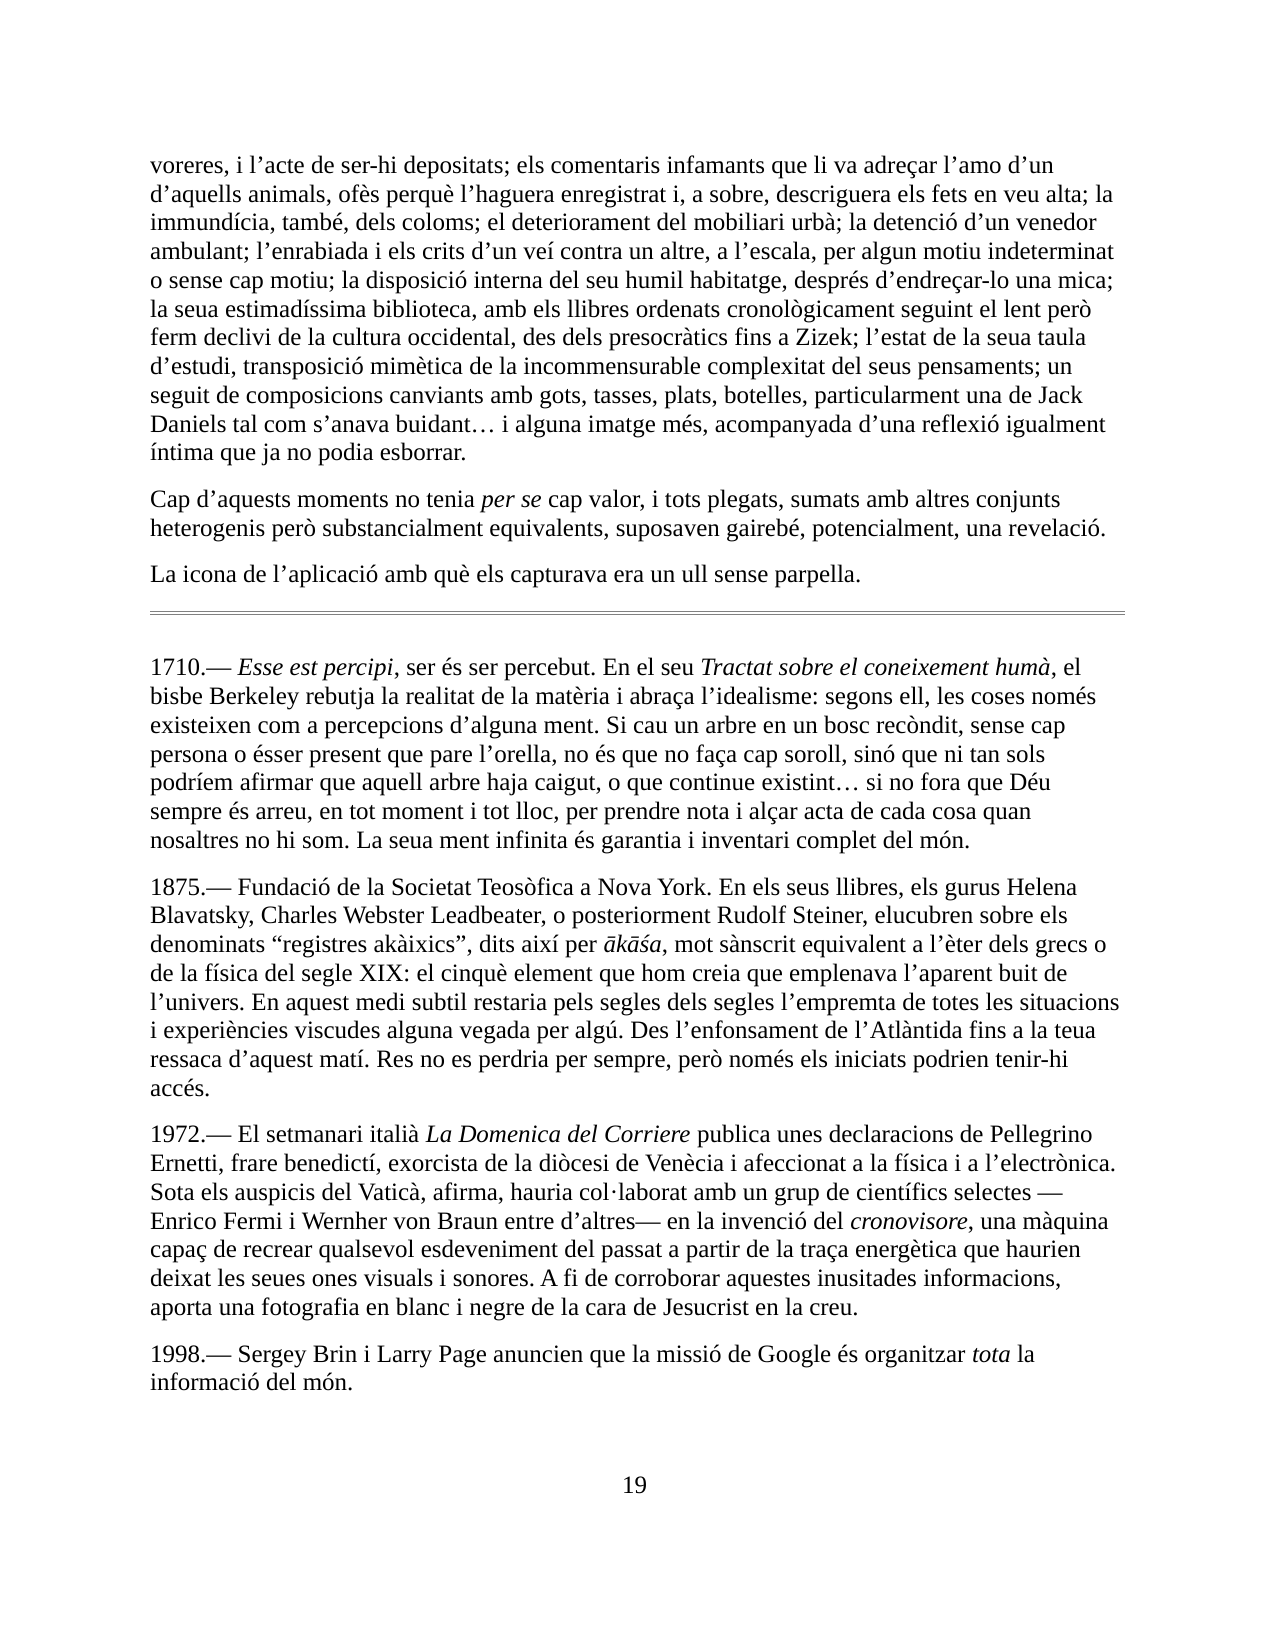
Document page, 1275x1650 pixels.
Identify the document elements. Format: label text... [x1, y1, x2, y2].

text 1710.— Esse est percipi, ser és ser percebut. En el seu Tractat sobre el coneixement humà, el bisbe Berkeley rebutja la realitat de la matèria i abraça l’idealisme: segons ell, les coses només existeixen com a percepcions d’alguna ment. Si cau un arbre en un bosc recòndit, sense cap persona o ésser present que pare l’orella, no és que no faça cap soroll, sinó que ni tan sols podríem afirmar que aquell arbre haja caigut, o que continue existint… si no fora que Déu sempre és arreu, en tot moment i tot lloc, per prendre nota i alçar acta de cada cosa quan nosaltres no hi som. La seua ment infinita és garantia i inventari complet del món. [150, 652, 1125, 854]
text 1972.— El setmanari italià La Domenica del Corriere publica unes declaracions de Pellegrino Ernetti, frare benedictí, exorcista de la diòcesi de Venècia i afeccionat a la física i a l’electrònica. Sota els auspicis del Vaticà, afirma, hauria col·laborat amb un grup de científics selectes —Enrico Fermi i Wernher von Braun entre d’altres— en la invenció del cronovisore, una màquina capaç de recrear qualsevol esdeveniment del passat a partir de la traça energètica que haurien deixat les seues ones visuals i sonores. A fi de corroborar aquestes inusitades informacions, aporta una fotografia en blanc i negre de la cara de Jesucrist en la creu. [150, 1119, 1125, 1321]
text 1875.— Fundació de la Societat Teosòfica a Nova York. En els seus llibres, els gurus Helena Blavatsky, Charles Webster Leadbeater, o posteriorment Rudolf Steiner, elucubren sobre els denominats “registres akàixics”, dits així per ākāśa, mot sànscrit equivalent a l’èter dels grecs o de la física del segle XIX: el cinquè element que hom creia que emplenava l’aparent buit de l’univers. En aquest medi subtil restaria pels segles dels segles l’empremta de totes les situacions i experiències viscudes alguna vegada per algú. Des l’enfonsament de l’Atlàntida fins a la teua ressaca d’aquest matí. Res no es perdria per sempre, però només els iniciats podrien tenir-hi accés. [150, 872, 1125, 1102]
text Cap d’aquests moments no tenia per se cap valor, i tots plegats, sumats amb altres conjunts heterogenis però substancialment equivalents, suposaven gairebé, potencialment, una revelació. [150, 484, 1125, 542]
text 1998.— Sergey Brin i Larry Page anuncien que la missió de Google és organitzar tota la informació del món. [150, 1339, 1125, 1396]
text voreres, i l’acte de ser-hi depositats; els comentaris infamants que li va adreçar l’amo d’un d’aquells animals, ofès perquè l’haguera enregistrat i, a sobre, descriguera els fets en veu alta; la immundícia, també, dels coloms; el deteriorament del mobiliari urbà; la detenció d’un venedor ambulant; l’enrabiada i els crits d’un veí contra un altre, a l’escala, per algun motiu indeterminat o sense cap motiu; la disposició interna del seu humil habitatge, després d’endreçar-lo una mica; la seua estimadíssima biblioteca, amb els llibres ordenats cronològicament seguint el lent però ferm declivi de la cultura occidental, des dels presocràtics fins a Zizek; l’estat de la seua taula d’estudi, transposició mimètica de la incommensurable complexitat del seus pensaments; un seguit de composicions canviants amb gots, tasses, plats, botelles, particularment una de Jack Daniels tal com s’anava buidant… i alguna imatge més, acompanyada d’una reflexió igualment íntima que ja no podia esborrar. [150, 150, 1125, 466]
text La icona de l’aplicació amb què els capturava era un ull sense parpella. [150, 559, 1125, 588]
